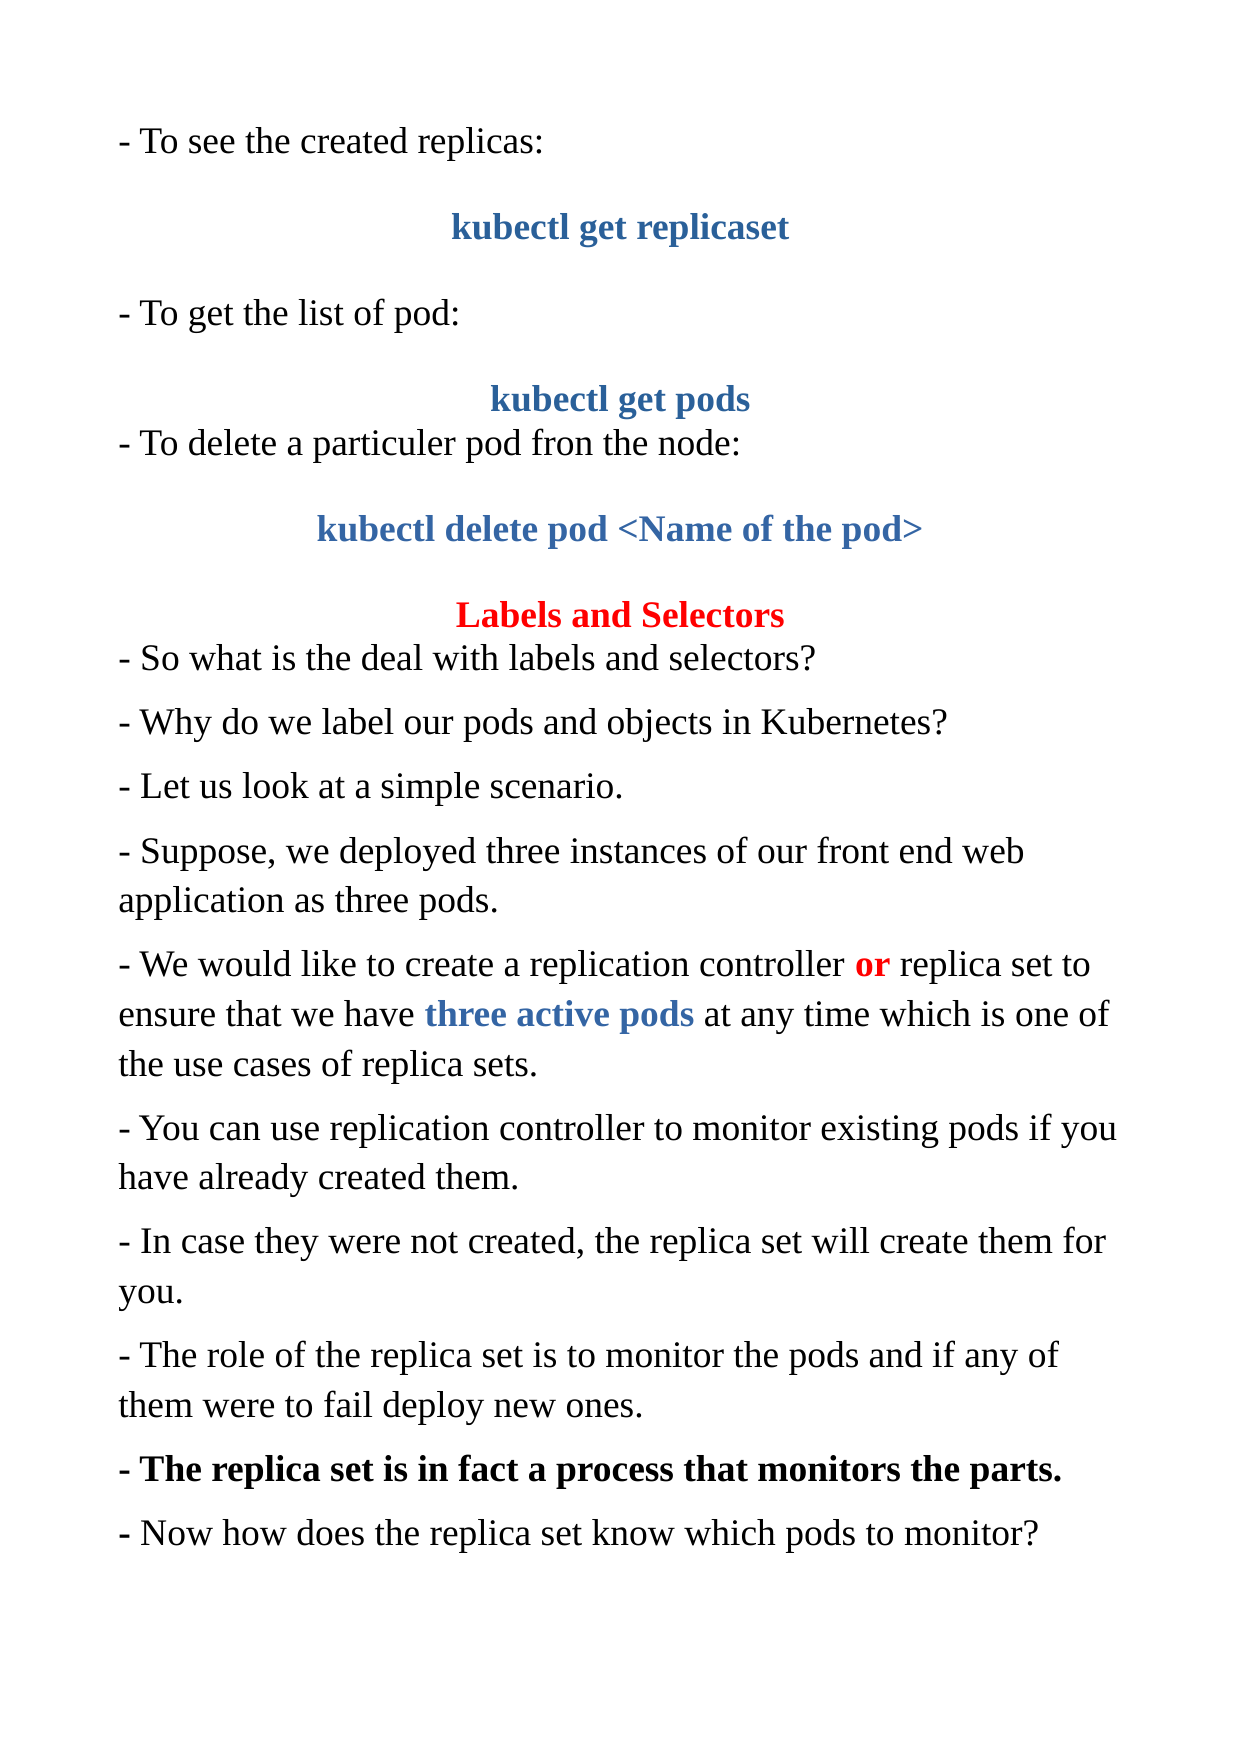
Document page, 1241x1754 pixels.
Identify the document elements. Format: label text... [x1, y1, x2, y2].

text kubectl get replicaset [118, 204, 1122, 247]
text - So what is the deal with labels and selectors? [118, 636, 1122, 679]
text kubectl delete pod <Name of the pod> [118, 506, 1122, 549]
text - Now how does the replica set know which pods to monitor? [118, 1511, 1122, 1554]
text - To get the list of pod: [118, 291, 1122, 334]
text - Why do we label our pods and objects in Kubernetes? [118, 700, 1122, 743]
text - To see the created replicas: [118, 118, 1122, 161]
text Labels and Selectors [118, 592, 1122, 636]
text - Let us look at a simple scenario. [118, 764, 1122, 807]
text - You can use replication controller to monitor existing pods if you have already created them. [118, 1105, 1122, 1198]
text - In case they were not created, the replica set will create them for you. [118, 1219, 1122, 1312]
text - The role of the replica set is to monitor the pods and if any of them were to fail deploy new ones. [118, 1333, 1122, 1425]
text - Suppose, we deployed three instances of our front end web application as three pods. [118, 828, 1122, 921]
text kubectl get pods [118, 377, 1122, 420]
text - We would like to create a replication controller or replica set to ensure that we have three active pods at any time which is one of the use cases of replica sets. [118, 942, 1122, 1084]
text - The replica set is in fact a process that monitors the parts. [118, 1446, 1122, 1489]
text - To delete a particuler pod fron the node: [118, 420, 1122, 463]
